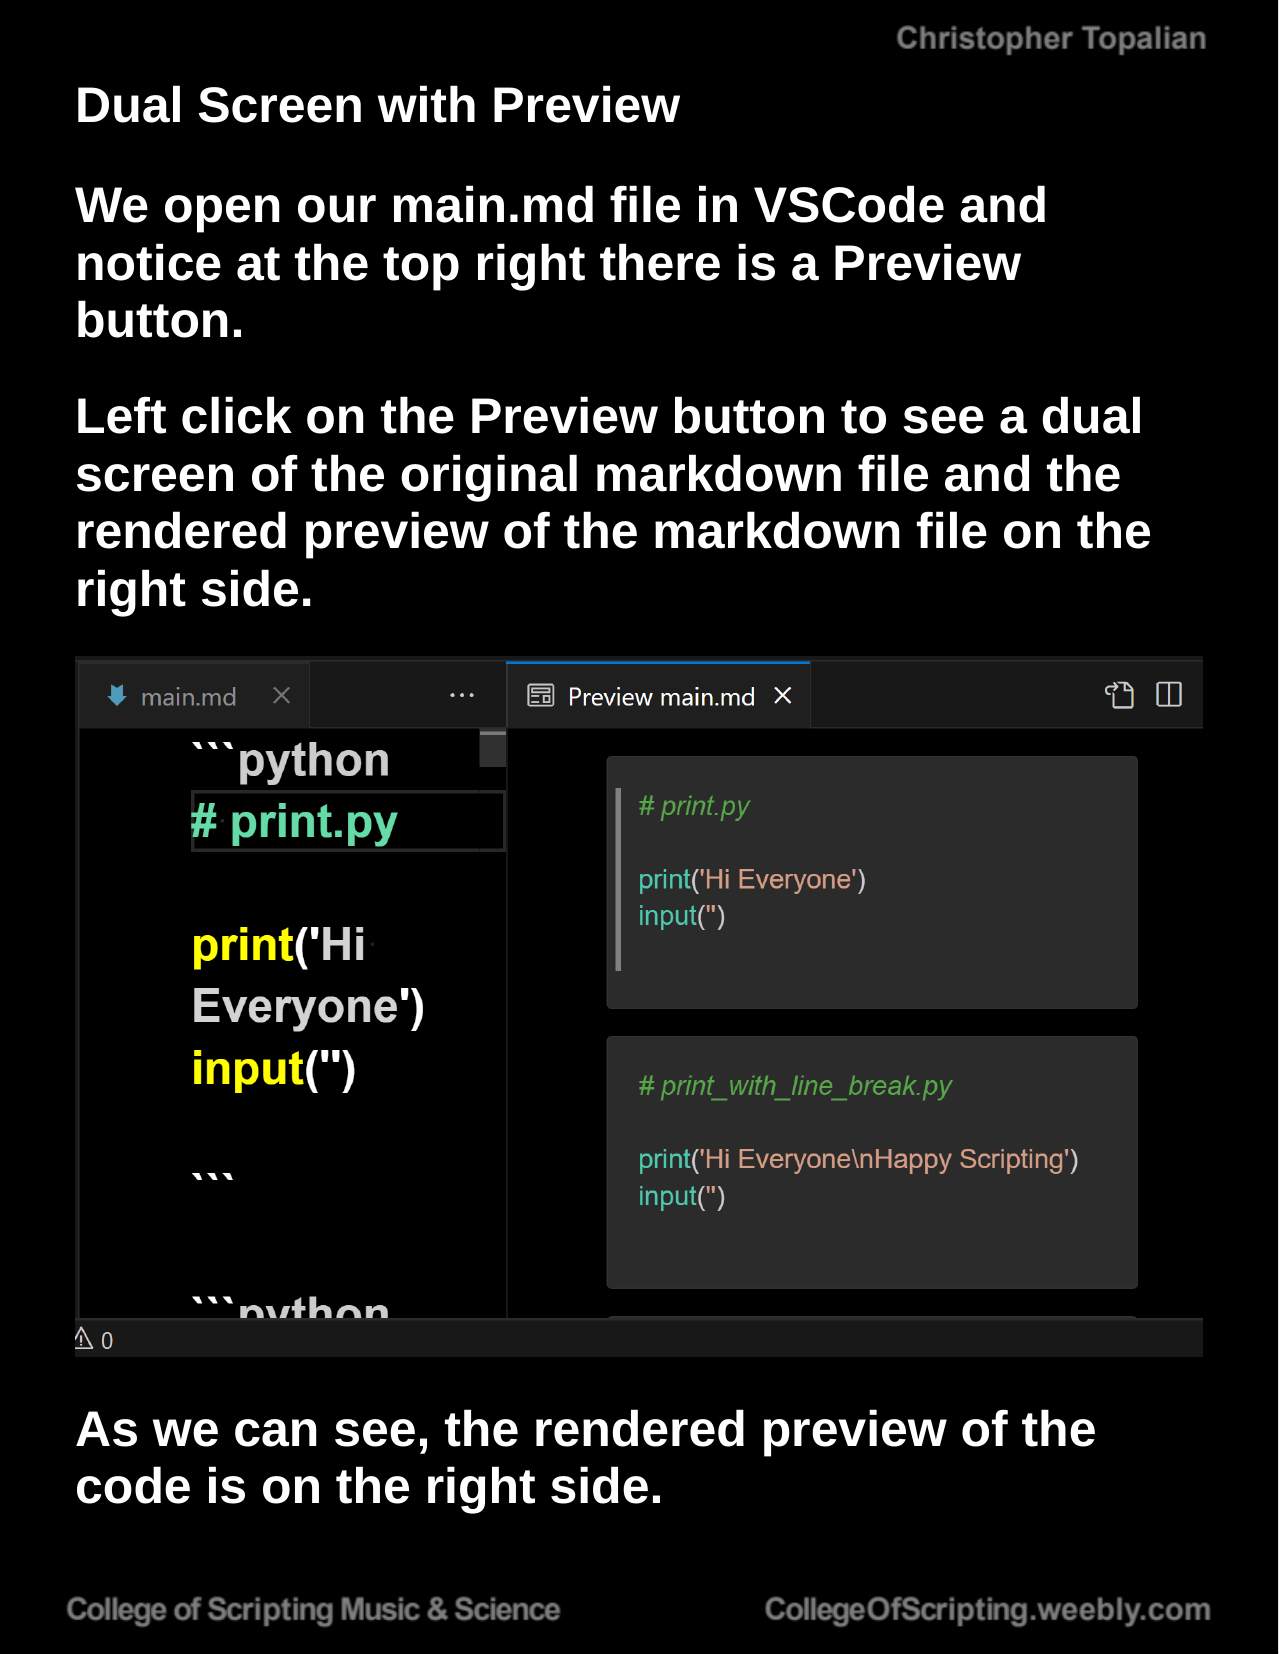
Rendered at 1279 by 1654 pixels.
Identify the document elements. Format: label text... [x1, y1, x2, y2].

text Dual Screen with Preview [75, 75, 1203, 132]
text As we can see, the rendered preview of the code is on the right side. [75, 1399, 1203, 1514]
picture [75, 656, 1203, 1357]
text Left click on the Preview button to see a dual screen of the original markdown file and the rendered preview of the markdown file on the right side. [75, 387, 1203, 617]
text We open our main.md file in VSCode and notice at the top right there is a Preview button. [75, 176, 1203, 348]
